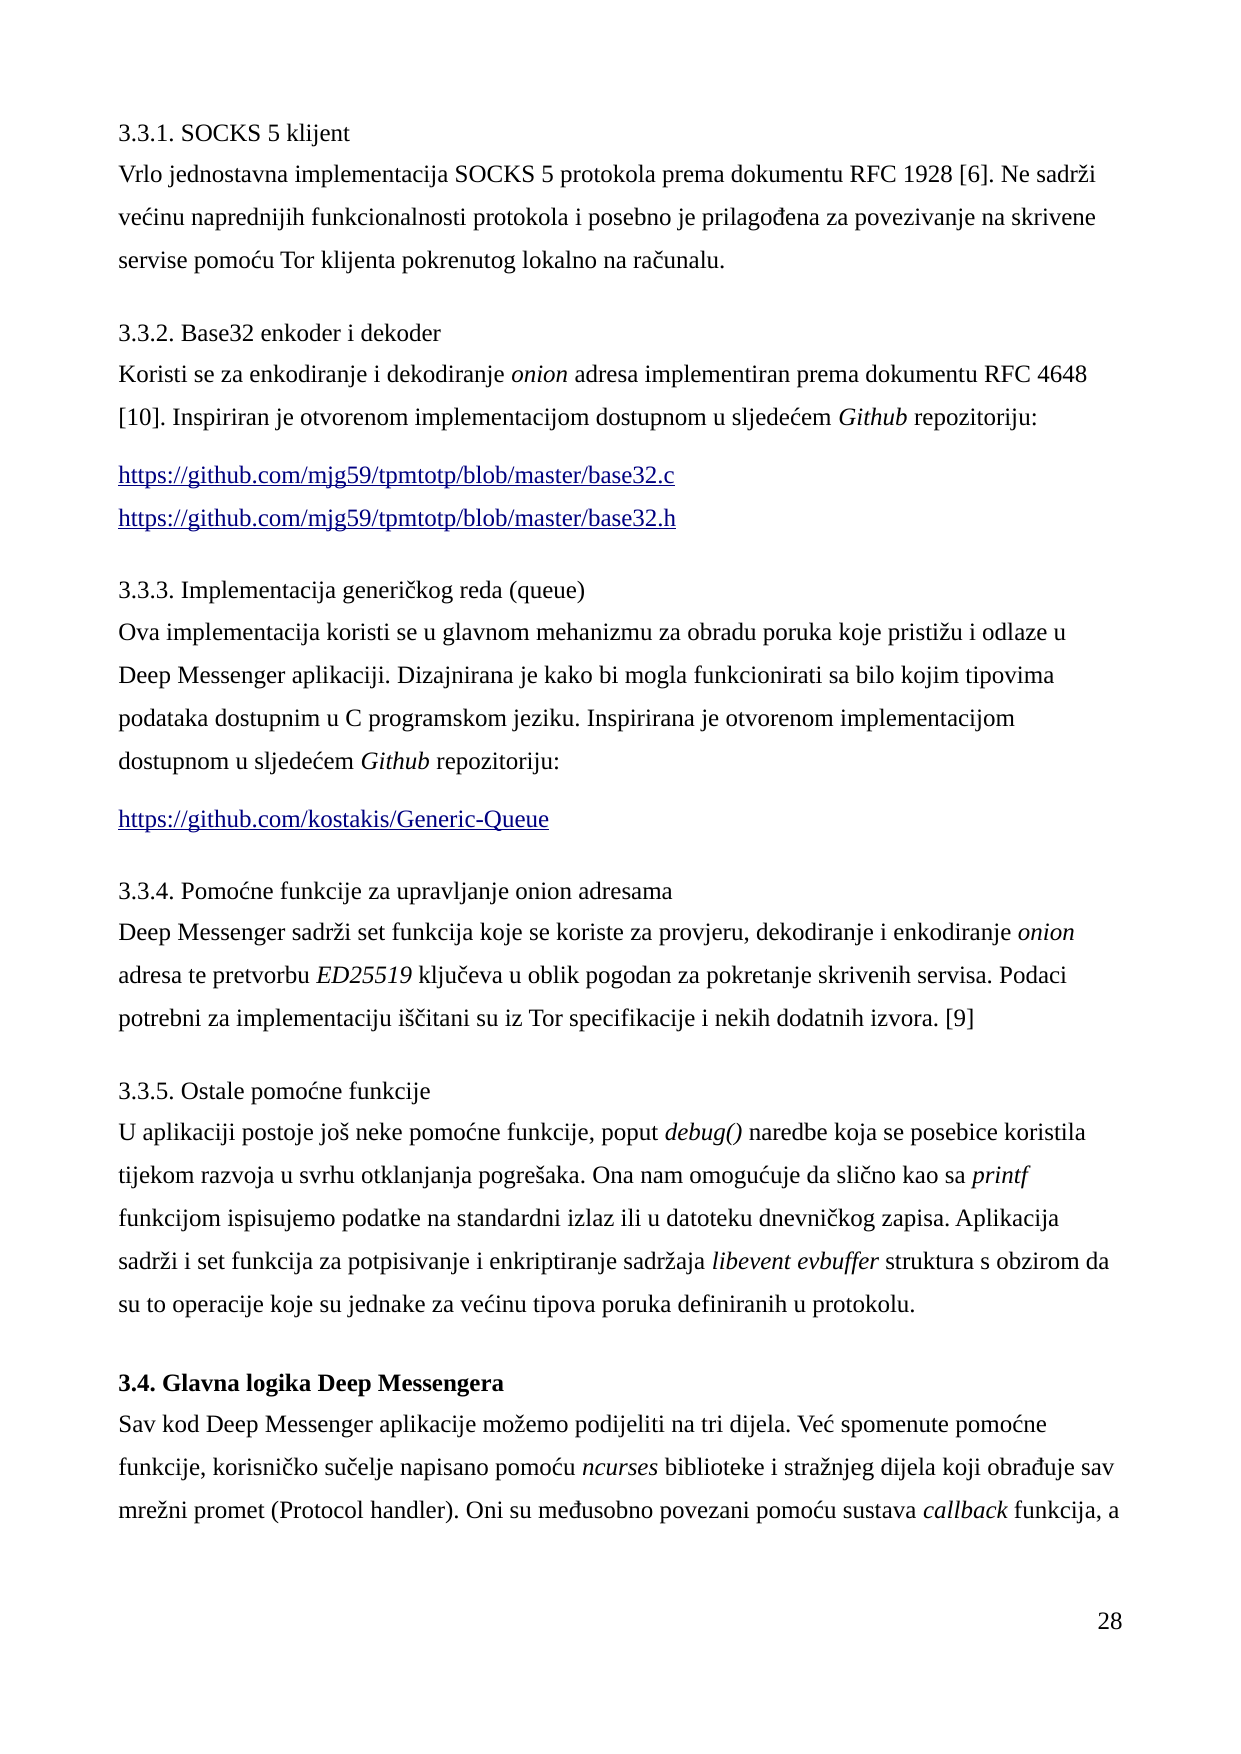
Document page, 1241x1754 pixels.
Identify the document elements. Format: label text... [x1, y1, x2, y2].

subtitle Glavna logika Deep Messengera [118, 1368, 1122, 1397]
subtitle Ostale pomoćne funkcije [118, 1076, 1122, 1104]
subtitle Base32 enkoder i dekoder [118, 318, 1122, 347]
subtitle Implementacija generičkog reda (queue) [118, 575, 1122, 604]
text Deep Messenger sadrži set funkcija koje se koriste za provjeru, dekodiranje i enkodiranje onion adresa te pretvorbu ED25519 ključeva u oblik pogodan za pokretanje skrivenih servisa. Podaci potrebni za implementaciju iščitani su iz Tor specifikacije i nekih dodatnih izvora. [9] [118, 917, 1122, 1032]
text Vrlo jednostavna implementacija SOCKS 5 protokola prema dokumentu RFC 1928 [6]. Ne sadrži većinu naprednijih funkcionalnosti protokola i posebno je prilagođena za povezivanje na skrivene servise pomoću Tor klijenta pokrenutog lokalno na računalu. [118, 159, 1122, 274]
text https://github.com/kostakis/Generic-Queue [118, 804, 1122, 832]
text Koristi se za enkodiranje i dekodiranje onion adresa implementiran prema dokumentu RFC 4648 [10]. Inspiriran je otvorenom implementacijom dostupnom u sljedećem Github repozitoriju: [118, 359, 1122, 431]
subtitle Pomoćne funkcije za upravljanje onion adresama [118, 876, 1122, 905]
text Ova implementacija koristi se u glavnom mehanizmu za obradu poruka koje pristižu i odlaze u Deep Messenger aplikaciji. Dizajnirana je kako bi mogla funkcionirati sa bilo kojim tipovima podataka dostupnim u C programskom jeziku. Inspirirana je otvorenom implementacijom dostupnom u sljedećem Github repozitoriju: [118, 617, 1122, 775]
text Sav kod Deep Messenger aplikacije možemo podijeliti na tri dijela. Već spomenute pomoćne funkcije, korisničko sučelje napisano pomoću ncurses biblioteke i stražnjeg dijela koji obrađuje sav mrežni promet (Protocol handler). Oni su međusobno povezani pomoću sustava callback funkcija, a [118, 1409, 1122, 1524]
text U aplikaciji postoje još neke pomoćne funkcije, poput debug() naredbe koja se posebice koristila tijekom razvoja u svrhu otklanjanja pogrešaka. Ona nam omogućuje da slično kao sa printf funkcijom ispisujemo podatke na standardni izlaz ili u datoteku dnevničkog zapisa. Aplikacija sadrži i set funkcija za potpisivanje i enkriptiranje sadržaja libevent evbuffer struktura s obzirom da su to operacije koje su jednake za većinu tipova poruka definiranih u protokolu. [118, 1117, 1122, 1318]
subtitle SOCKS 5 klijent [118, 118, 1122, 147]
text https://github.com/mjg59/tpmtotp/blob/master/base32.c https://github.com/mjg59/tpmtotp/blob/master/base32.h [118, 460, 1122, 532]
